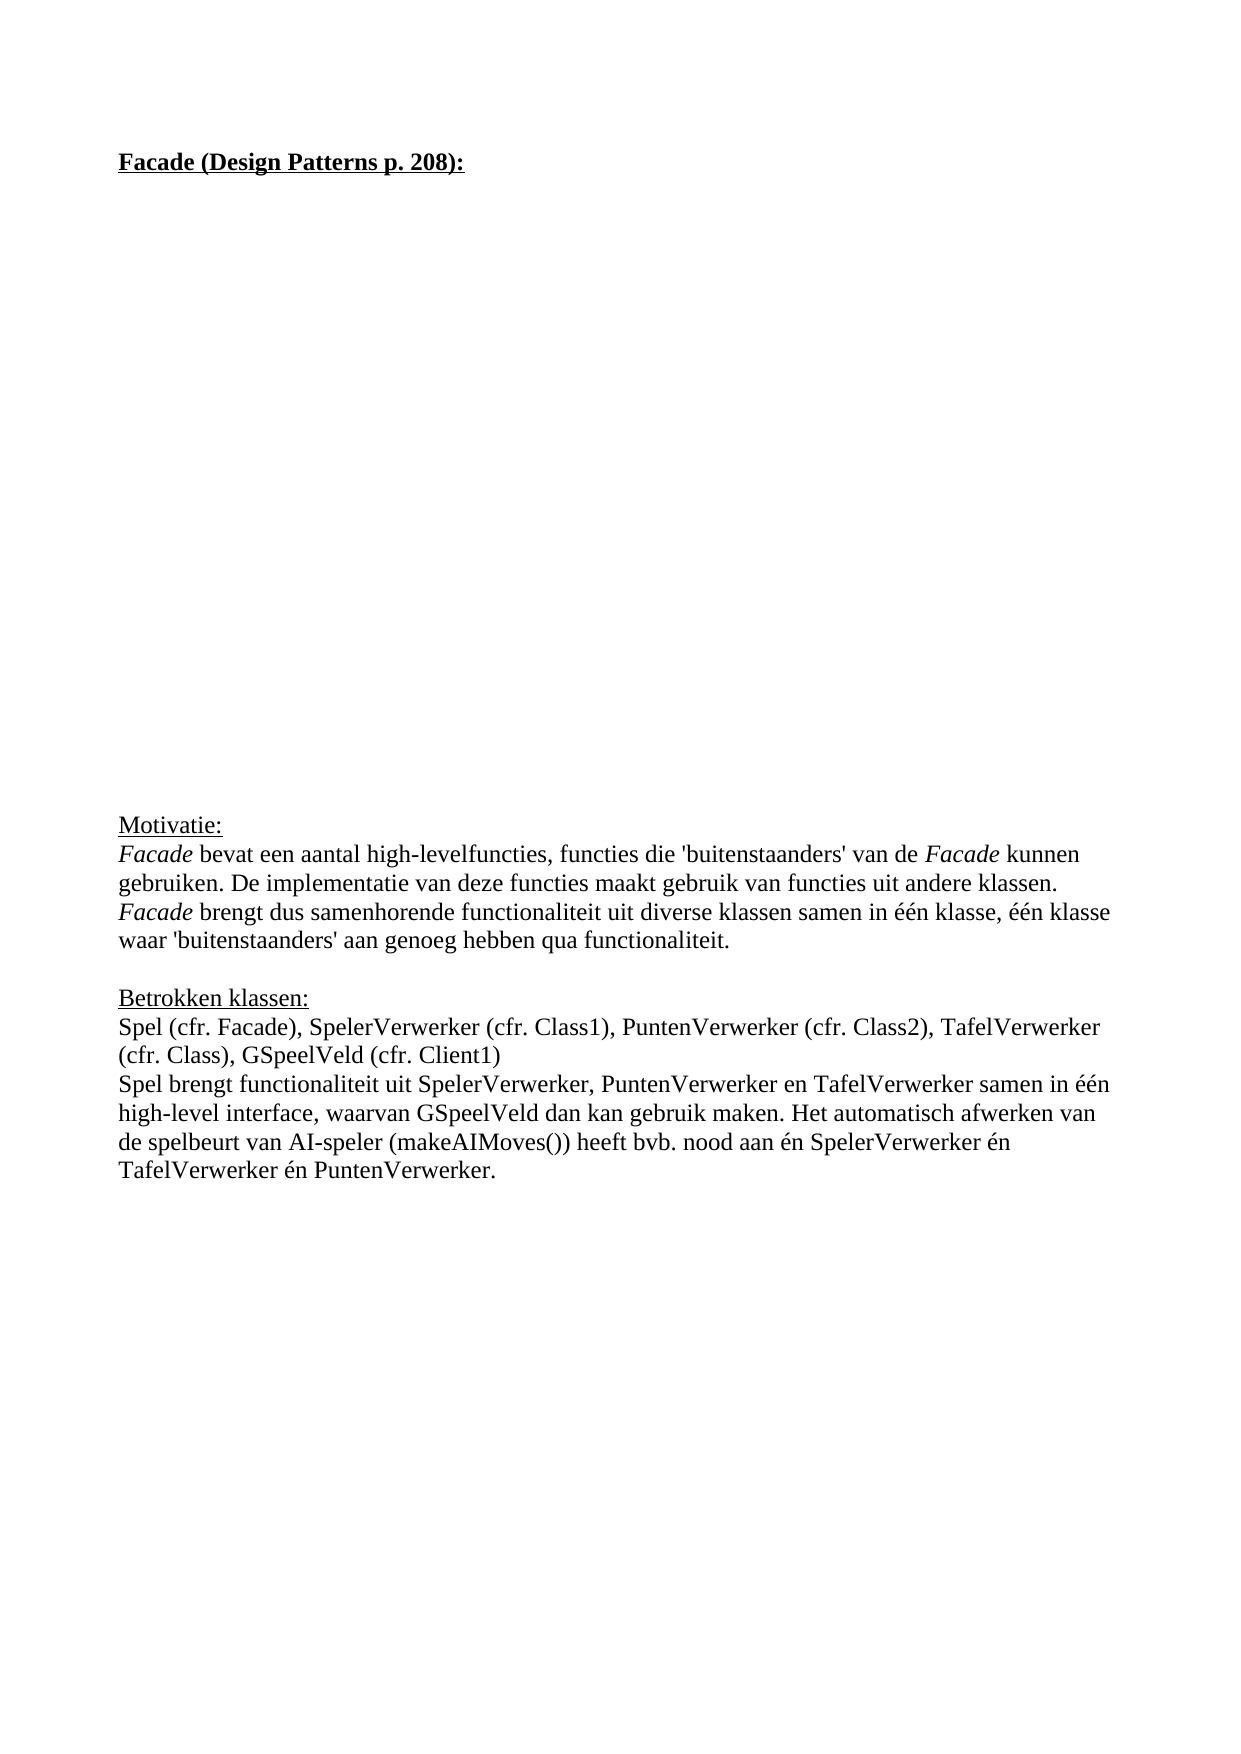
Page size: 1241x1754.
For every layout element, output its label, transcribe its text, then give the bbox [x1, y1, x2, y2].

text Motivatie: [118, 811, 1122, 839]
text Spel brengt functionaliteit uit SpelerVerwerker, PuntenVerwerker en TafelVerwerker samen in één high-level interface, waarvan GSpeelVeld dan kan gebruik maken. Het automatisch afwerken van de spelbeurt van AI-speler (makeAIMoves()) heeft bvb. nood aan én SpelerVerwerker én TafelVerwerker én PuntenVerwerker. [118, 1069, 1122, 1184]
text Facade bevat een aantal high-levelfuncties, functies die 'buitenstaanders' van de Facade kunnen gebruiken. De implementatie van deze functies maakt gebruik van functies uit andere klassen. Facade brengt dus samenhorende functionaliteit uit diverse klassen samen in één klasse, één klasse waar 'buitenstaanders' aan genoeg hebben qua functionaliteit. [118, 839, 1122, 954]
text Facade (Design Patterns p. 208): [118, 147, 1122, 176]
text Betrokken klassen: [118, 983, 1122, 1012]
text Spel (cfr. Facade), SpelerVerwerker (cfr. Class1), PuntenVerwerker (cfr. Class2), TafelVerwerker (cfr. Class), GSpeelVeld (cfr. Client1) [118, 1012, 1122, 1069]
